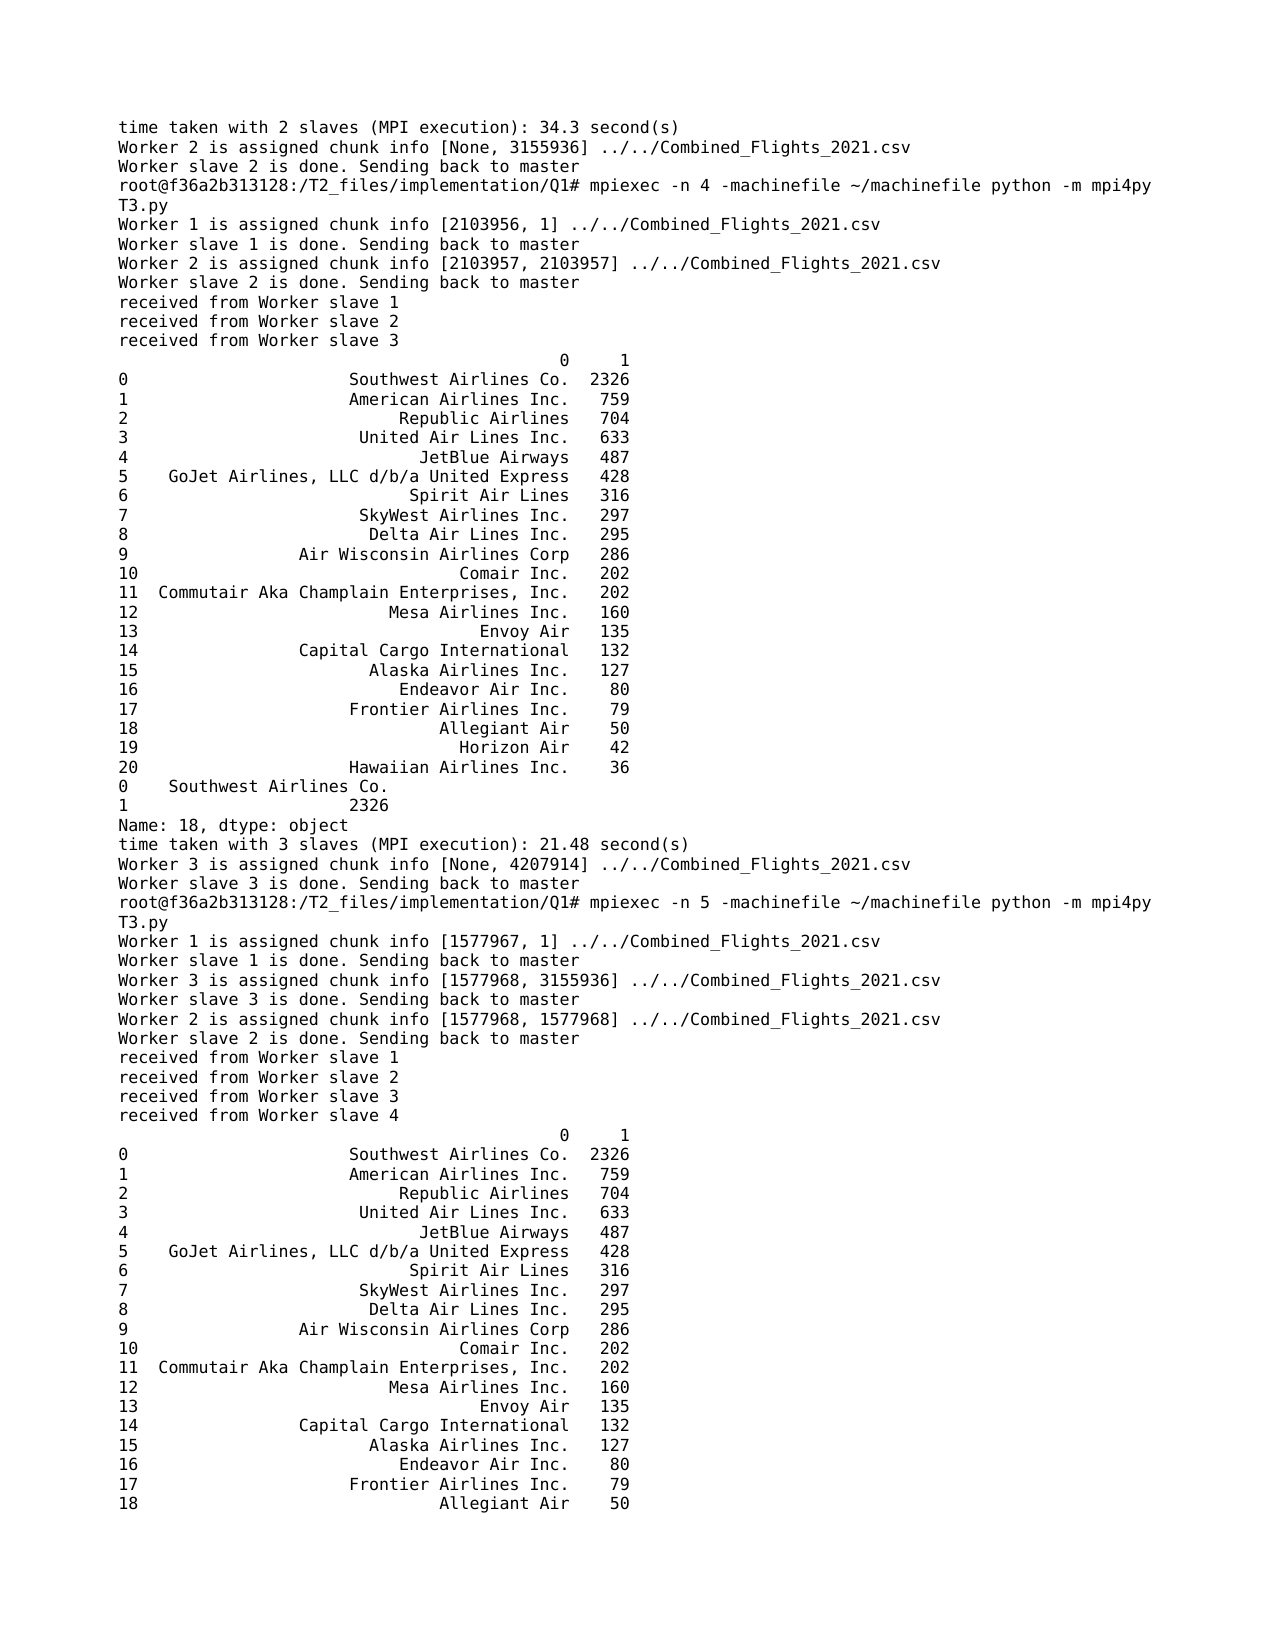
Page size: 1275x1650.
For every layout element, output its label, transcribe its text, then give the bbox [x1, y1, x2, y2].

text 5 GoJet Airlines, LLC d/b/a United Express 428 [118, 1242, 1157, 1261]
text Worker slave 3 is done. Sending back to master [118, 990, 1157, 1009]
text 8 Delta Air Lines Inc. 295 [118, 1300, 1157, 1319]
text Worker 1 is assigned chunk info [1577967, 1] ../../Combined_Flights_2021.csv [118, 932, 1157, 951]
text Worker 2 is assigned chunk info [2103957, 2103957] ../../Combined_Flights_2021.csv [118, 254, 1157, 273]
text 0 1 [118, 1126, 1157, 1145]
text Worker slave 2 is done. Sending back to master [118, 157, 1157, 176]
text 15 Alaska Airlines Inc. 127 [118, 661, 1157, 680]
text 13 Envoy Air 135 [118, 1397, 1157, 1416]
text Worker 3 is assigned chunk info [None, 4207914] ../../Combined_Flights_2021.csv [118, 854, 1157, 874]
text 2 Republic Airlines 704 [118, 409, 1157, 428]
text 5 GoJet Airlines, LLC d/b/a United Express 428 [118, 467, 1157, 486]
text 9 Air Wisconsin Airlines Corp 286 [118, 1319, 1157, 1339]
text root@f36a2b313128:/T2_files/implementation/Q1# mpiexec -n 4 -machinefile ~/machinefile python -m mpi4py T3.py [118, 176, 1157, 215]
text 10 Comair Inc. 202 [118, 1339, 1157, 1358]
text 4 JetBlue Airways 487 [118, 1222, 1157, 1242]
text 13 Envoy Air 135 [118, 622, 1157, 641]
text 19 Horizon Air 42 [118, 738, 1157, 757]
text 7 SkyWest Airlines Inc. 297 [118, 506, 1157, 525]
text received from Worker slave 1 [118, 292, 1157, 312]
text received from Worker slave 2 [118, 1067, 1157, 1087]
text 2 Republic Airlines 704 [118, 1184, 1157, 1203]
text 1 American Airlines Inc. 759 [118, 1164, 1157, 1184]
text 10 Comair Inc. 202 [118, 564, 1157, 583]
text 9 Air Wisconsin Airlines Corp 286 [118, 544, 1157, 564]
text 3 United Air Lines Inc. 633 [118, 1203, 1157, 1222]
text 17 Frontier Airlines Inc. 79 [118, 699, 1157, 719]
text 8 Delta Air Lines Inc. 295 [118, 525, 1157, 544]
text 18 Allegiant Air 50 [118, 719, 1157, 738]
text Worker slave 1 is done. Sending back to master [118, 234, 1157, 254]
text 4 JetBlue Airways 487 [118, 447, 1157, 467]
text Worker slave 2 is done. Sending back to master [118, 273, 1157, 292]
text time taken with 2 slaves (MPI execution): 34.3 second(s) [118, 118, 1157, 137]
text 17 Frontier Airlines Inc. 79 [118, 1474, 1157, 1494]
text 11 Commutair Aka Champlain Enterprises, Inc. 202 [118, 583, 1157, 602]
text 20 Hawaiian Airlines Inc. 36 [118, 757, 1157, 777]
text Worker slave 3 is done. Sending back to master [118, 874, 1157, 893]
text received from Worker slave 1 [118, 1048, 1157, 1067]
text 7 SkyWest Airlines Inc. 297 [118, 1281, 1157, 1300]
text Worker 1 is assigned chunk info [2103956, 1] ../../Combined_Flights_2021.csv [118, 215, 1157, 234]
text 15 Alaska Airlines Inc. 127 [118, 1436, 1157, 1455]
text received from Worker slave 2 [118, 312, 1157, 331]
text 16 Endeavor Air Inc. 80 [118, 1455, 1157, 1474]
text Worker slave 1 is done. Sending back to master [118, 951, 1157, 971]
text received from Worker slave 3 [118, 331, 1157, 351]
text Worker slave 2 is done. Sending back to master [118, 1029, 1157, 1048]
text Worker 3 is assigned chunk info [1577968, 3155936] ../../Combined_Flights_2021.csv [118, 971, 1157, 990]
text 12 Mesa Airlines Inc. 160 [118, 602, 1157, 622]
text 0 Southwest Airlines Co. 2326 [118, 370, 1157, 389]
text Worker 2 is assigned chunk info [None, 3155936] ../../Combined_Flights_2021.csv [118, 137, 1157, 157]
text received from Worker slave 4 [118, 1106, 1157, 1126]
text 12 Mesa Airlines Inc. 160 [118, 1377, 1157, 1397]
text Name: 18, dtype: object [118, 816, 1157, 835]
text 14 Capital Cargo International 132 [118, 1416, 1157, 1436]
text 6 Spirit Air Lines 316 [118, 1261, 1157, 1281]
text 0 1 [118, 351, 1157, 370]
text 1 2326 [118, 796, 1157, 816]
text 3 United Air Lines Inc. 633 [118, 428, 1157, 447]
text 16 Endeavor Air Inc. 80 [118, 680, 1157, 699]
text 0 Southwest Airlines Co. 2326 [118, 1145, 1157, 1164]
text received from Worker slave 3 [118, 1087, 1157, 1106]
text root@f36a2b313128:/T2_files/implementation/Q1# mpiexec -n 5 -machinefile ~/machinefile python -m mpi4py T3.py [118, 893, 1157, 932]
text 6 Spirit Air Lines 316 [118, 486, 1157, 506]
text 11 Commutair Aka Champlain Enterprises, Inc. 202 [118, 1358, 1157, 1377]
text 18 Allegiant Air 50 [118, 1494, 1157, 1513]
text Worker 2 is assigned chunk info [1577968, 1577968] ../../Combined_Flights_2021.csv [118, 1009, 1157, 1029]
text 1 American Airlines Inc. 759 [118, 389, 1157, 409]
text time taken with 3 slaves (MPI execution): 21.48 second(s) [118, 835, 1157, 854]
text 0 Southwest Airlines Co. [118, 777, 1157, 796]
text 14 Capital Cargo International 132 [118, 641, 1157, 661]
